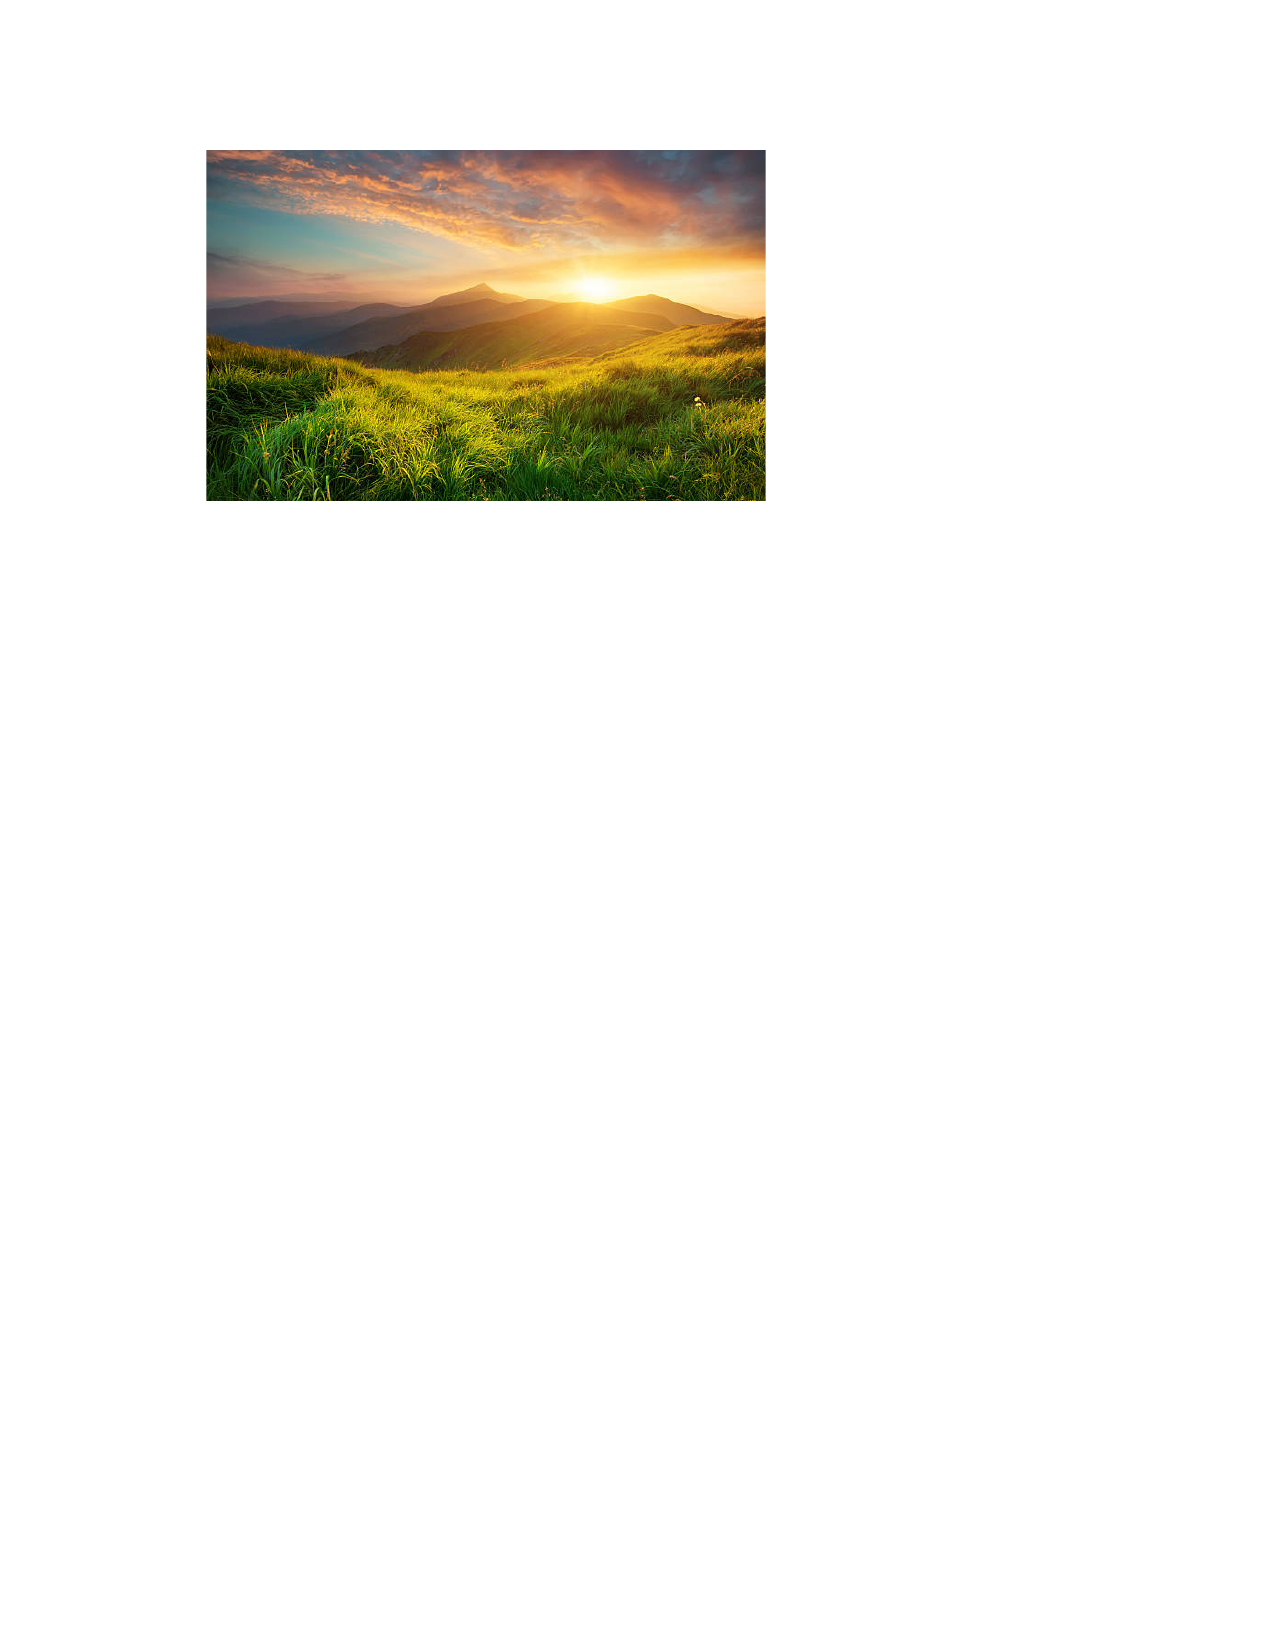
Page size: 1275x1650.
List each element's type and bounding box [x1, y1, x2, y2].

picture [206, 150, 766, 501]
